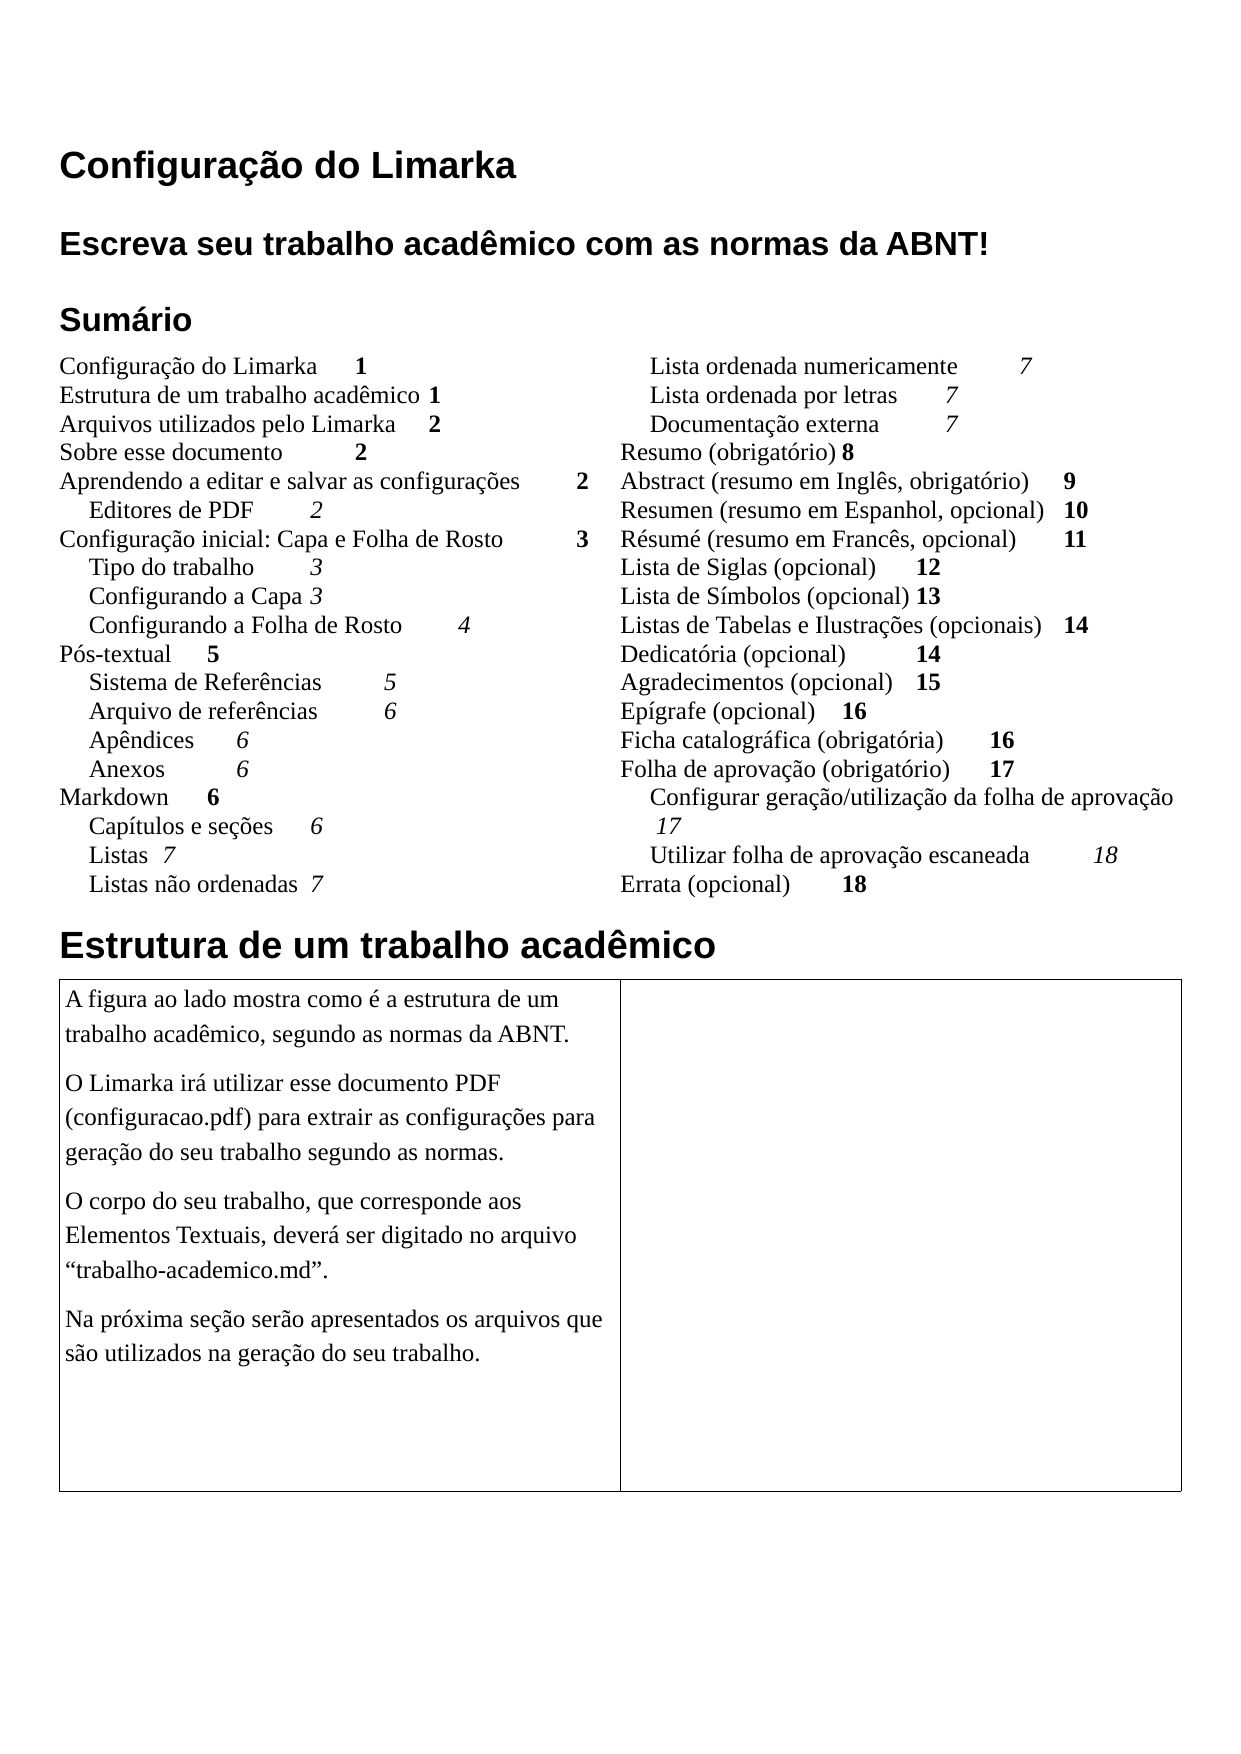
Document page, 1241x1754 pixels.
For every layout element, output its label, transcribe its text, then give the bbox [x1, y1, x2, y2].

text Documentação externa 7 [649, 409, 1181, 437]
text Abstract (resumo em Inglês, obrigatório) 9 [620, 466, 1181, 495]
text Folha de aprovação (obrigatório) 17 [620, 754, 1181, 782]
text Resumo (obrigatório) 8 [620, 437, 1181, 466]
table_header [621, 980, 1181, 1491]
text Tipo do trabalho 3 [88, 552, 620, 581]
text Sistema de Referências 5 [88, 667, 620, 696]
text Capítulos e seções 6 [88, 811, 620, 840]
text Aprendendo a editar e salvar as configurações 2 [59, 466, 620, 495]
text Configuração do Limarka 1 [59, 351, 620, 380]
text Errata (opcional) 18 [620, 869, 1181, 897]
text Configurando a Capa 3 [88, 581, 620, 610]
text Editores de PDF 2 [88, 495, 620, 524]
text Markdown 6 [59, 782, 620, 811]
text Configurando a Folha de Rosto 4 [88, 610, 620, 639]
text Listas de Tabelas e Ilustrações (opcionais) 14 [620, 610, 1181, 639]
subtitle Estrutura de um trabalho acadêmico [59, 922, 1181, 966]
text Resumen (resumo em Espanhol, opcional) 10 [620, 495, 1181, 524]
text Utilizar folha de aprovação escaneada 18 [649, 840, 1181, 869]
text Lista ordenada numericamente 7 [649, 351, 1181, 380]
text Listas 7 [88, 840, 620, 869]
subtitle Escreva seu trabalho acadêmico com as normas da ABNT! [59, 224, 1181, 263]
subtitle Sumário [59, 300, 1181, 339]
text Anexos 6 [88, 754, 620, 782]
text Sobre esse documento 2 [59, 437, 620, 466]
text Lista de Siglas (opcional) 12 [620, 552, 1181, 581]
text Arquivo de referências 6 [88, 696, 620, 725]
subtitle Configuração do Limarka [59, 143, 1181, 187]
text Agradecimentos (opcional) 15 [620, 667, 1181, 696]
text Apêndices 6 [88, 725, 620, 754]
text Arquivos utilizados pelo Limarka 2 [59, 409, 620, 437]
text Pós-textual 5 [59, 639, 620, 667]
text Estrutura de um trabalho acadêmico 1 [59, 380, 620, 409]
text Lista ordenada por letras 7 [649, 380, 1181, 409]
text Configuração inicial: Capa e Folha de Rosto 3 [59, 524, 620, 552]
text Lista de Símbolos (opcional) 13 [620, 581, 1181, 610]
table_header A figura ao lado mostra como é a estrutura de um trabalho acadêmico, segundo as normas da ABNT. O Limarka irá utilizar esse documento PDF (configuracao.pdf) para extrair as configurações para geração do seu trabalho segundo as normas. O corpo do seu trabalho, que corresponde aos Elementos Textuais, deverá ser digitado no arquivo “trabalho-academico.md”. Na próxima seção serão apresentados os arquivos que são utilizados na geração do seu trabalho. [60, 980, 620, 1491]
text Résumé (resumo em Francês, opcional) 11 [620, 524, 1181, 552]
text Configurar geração/utilização da folha de aprovação 17 [649, 782, 1181, 840]
text Ficha catalográfica (obrigatória) 16 [620, 725, 1181, 754]
text Listas não ordenadas 7 [88, 869, 620, 897]
text Dedicatória (opcional) 14 [620, 639, 1181, 667]
text Epígrafe (opcional) 16 [620, 696, 1181, 725]
